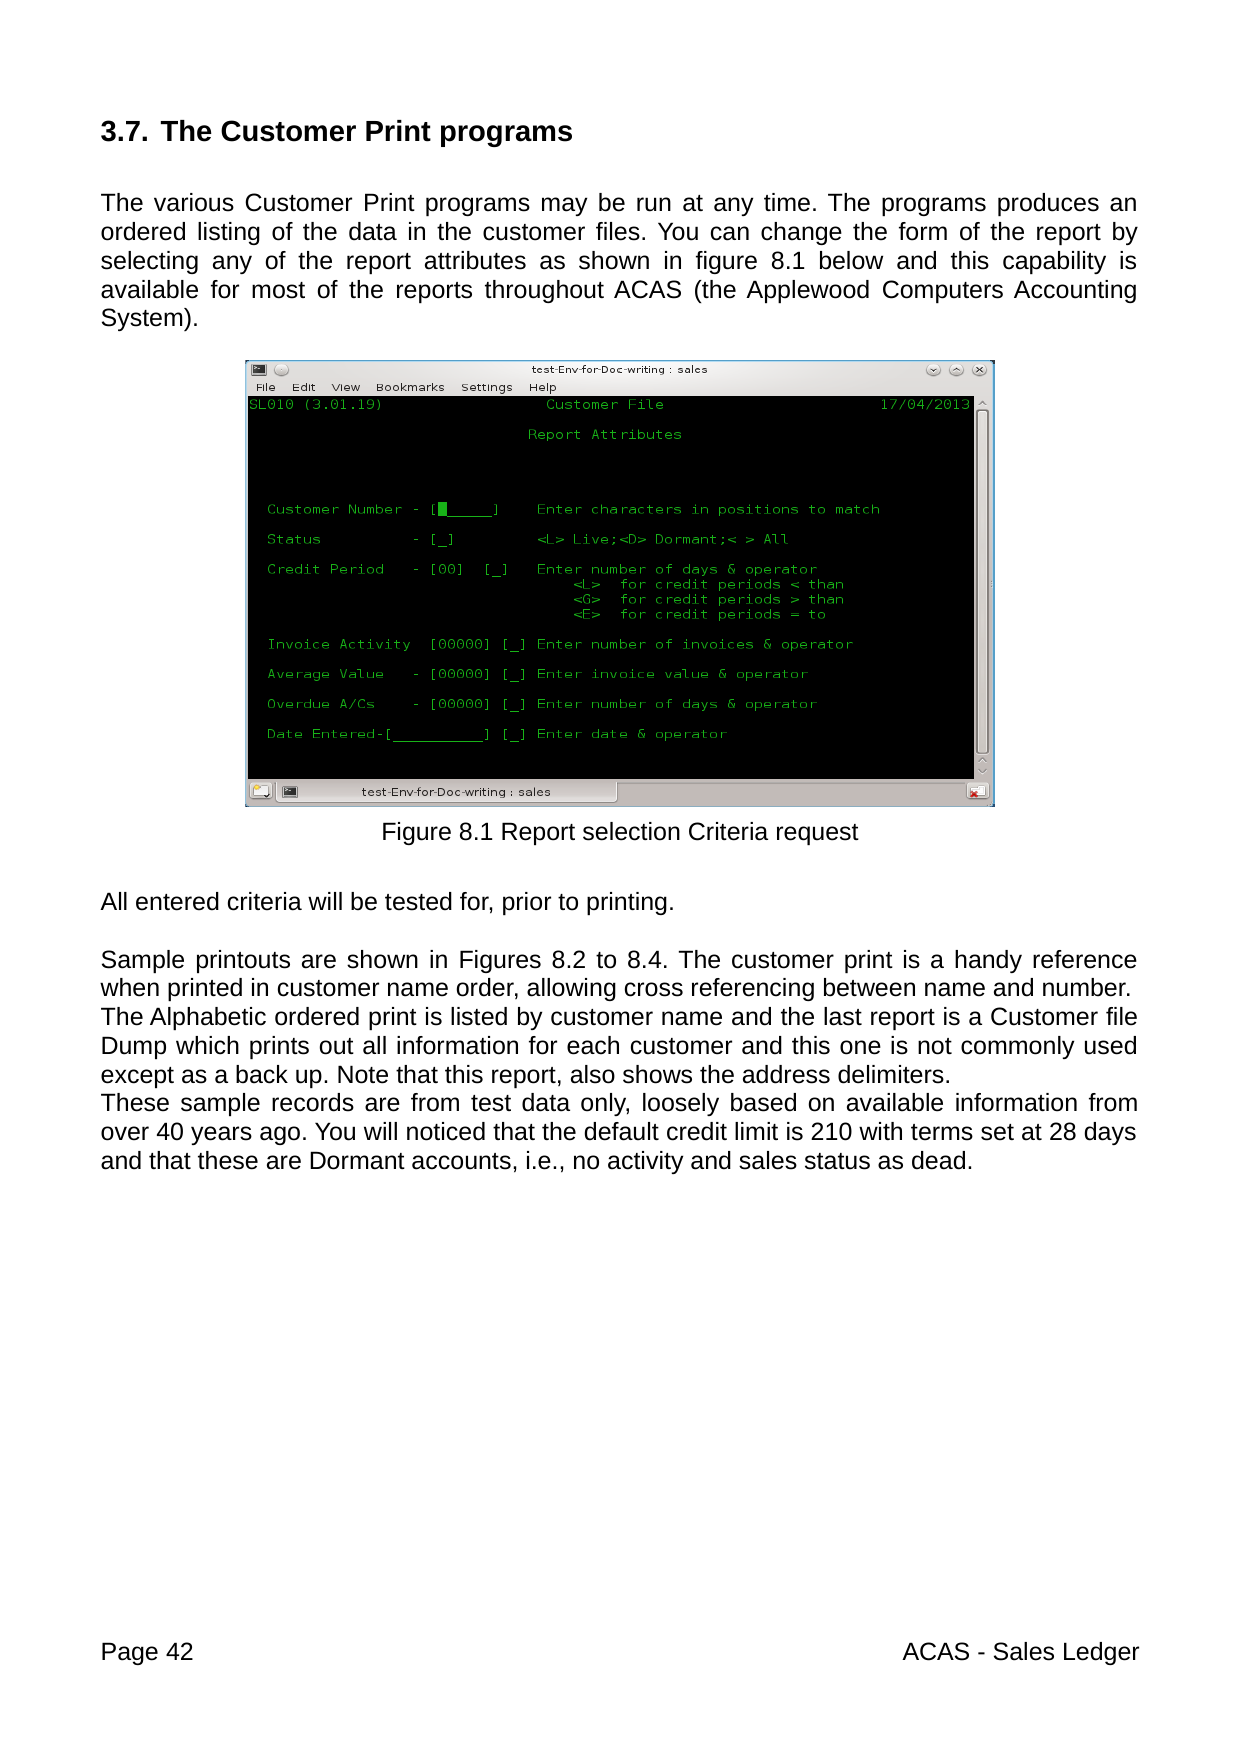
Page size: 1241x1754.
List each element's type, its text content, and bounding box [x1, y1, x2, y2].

text All entered criteria will be tested for, prior to printing. [100, 887, 1140, 916]
text The various Customer Print programs may be run at any time. The programs produces an ordered listing of the data in the customer files. You can change the form of the report by selecting any of the report attributes as shown in figure 8.1 below and this capability is available for most of the reports throughout ACAS (the Applewood Computers Accounting System). [100, 188, 1140, 332]
picture [245, 360, 995, 807]
text The Alphabetic ordered print is listed by customer name and the last report is a Customer file Dump which prints out all information for each customer and this one is not commonly used except as a back up. Note that this report, also shows the address delimiters. [100, 1002, 1140, 1088]
text These sample records are from test data only, loosely based on available information from over 40 years ago. You will noticed that the default credit limit is 210 with terms set at 28 days and that these are Dormant accounts, i.e., no activity and sales status as dead. [100, 1088, 1140, 1174]
text Figure 8.1 Report selection Criteria request [100, 817, 1140, 846]
subtitle The Customer Print programs [100, 113, 1140, 147]
text Sample printouts are shown in Figures 8.2 to 8.4. The customer print is a handy reference when printed in customer name order, allowing cross referencing between name and number. [100, 944, 1140, 1002]
